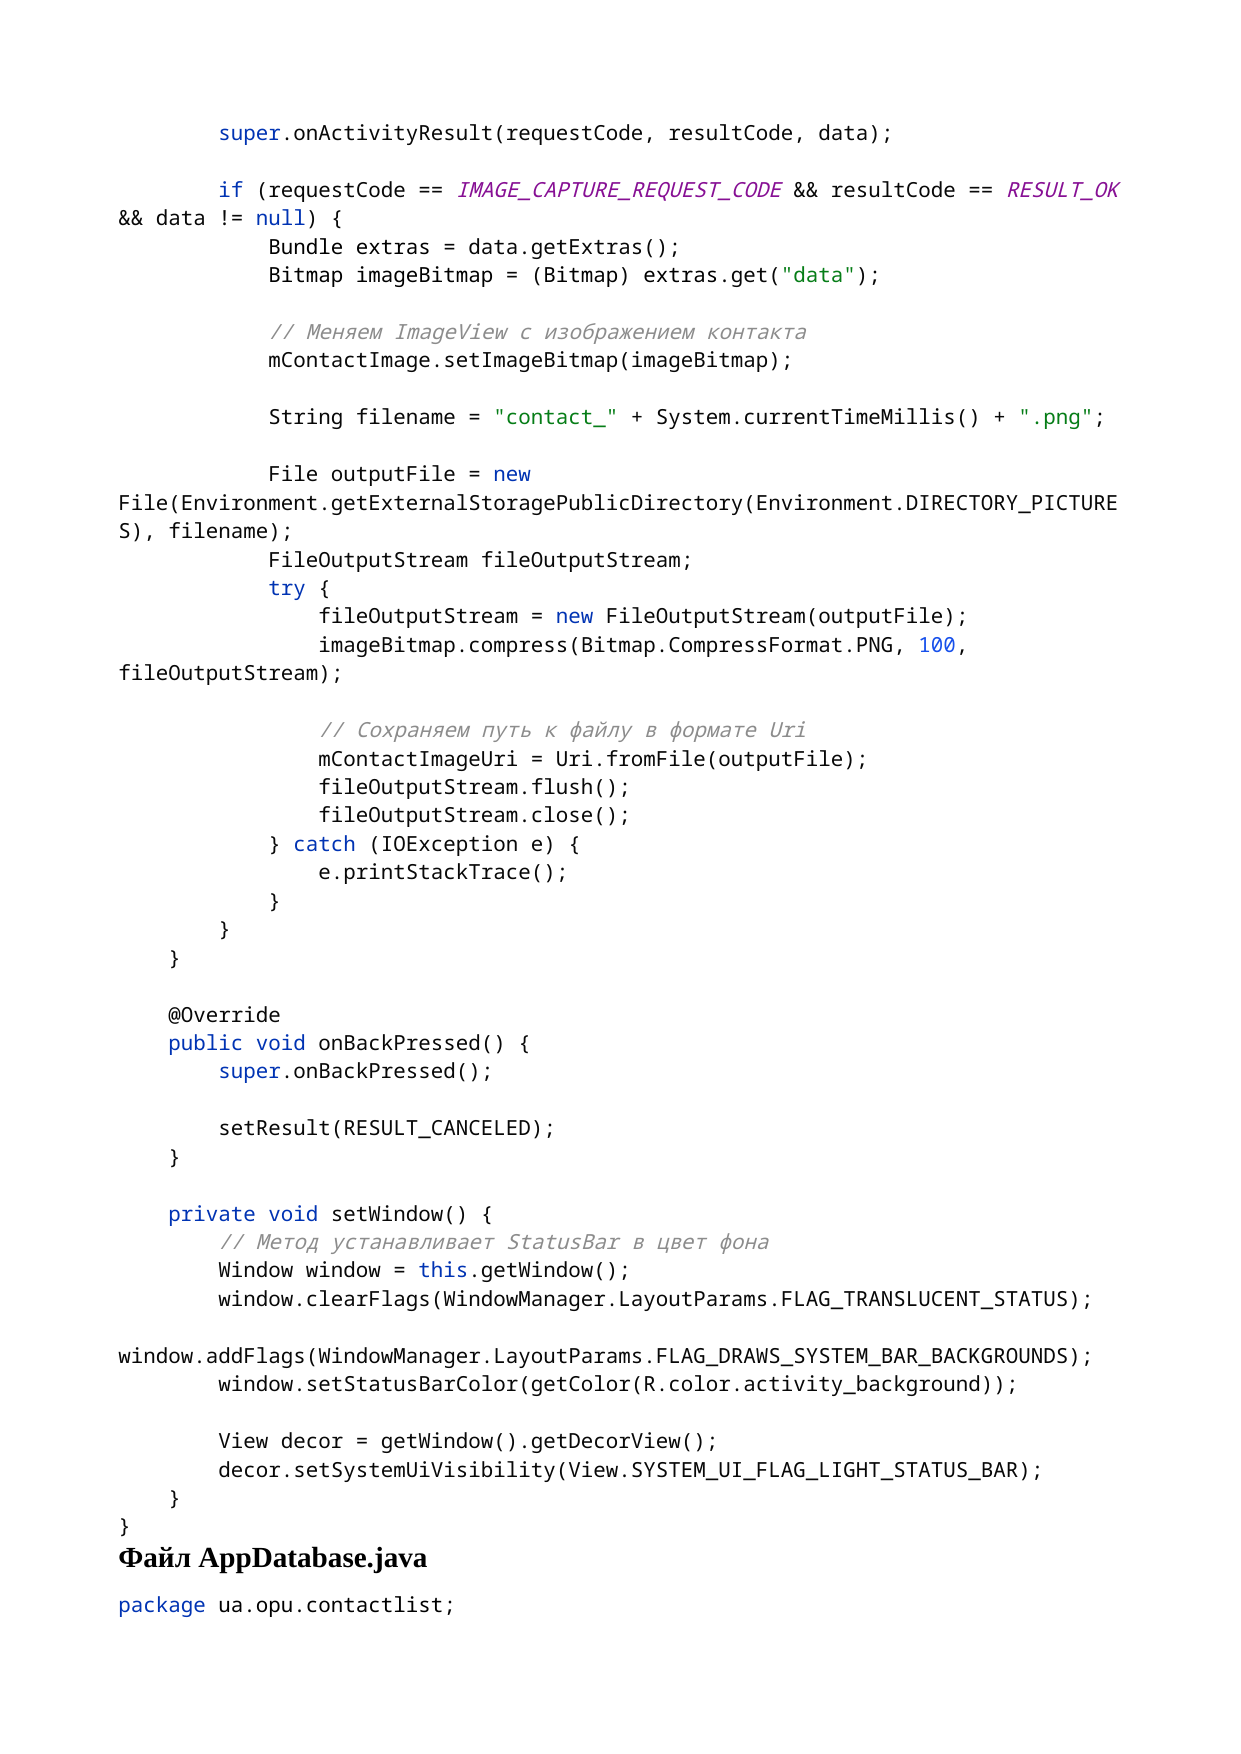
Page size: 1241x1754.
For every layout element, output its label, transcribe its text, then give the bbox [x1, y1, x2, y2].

text super.onActivityResult(requestCode, resultCode, data); if (requestCode == IMAGE_CAPTURE_REQUEST_CODE && resultCode == RESULT_OK && data != null) { Bundle extras = data.getExtras(); Bitmap imageBitmap = (Bitmap) extras.get("data"); // Меняем ImageView с изображением контакта mContactImage.setImageBitmap(imageBitmap); String filename = "contact_" + System.currentTimeMillis() + ".png"; File outputFile = new File(Environment.getExternalStoragePublicDirectory(Environment.DIRECTORY_PICTURES), filename); FileOutputStream fileOutputStream; try { fileOutputStream = new FileOutputStream(outputFile); imageBitmap.compress(Bitmap.CompressFormat.PNG, 100, fileOutputStream); // Сохраняем путь к файлу в формате Uri mContactImageUri = Uri.fromFile(outputFile); fileOutputStream.flush(); fileOutputStream.close(); } catch (IOException e) { e.printStackTrace(); } } } @Override public void onBackPressed() { super.onBackPressed(); setResult(RESULT_CANCELED); } private void setWindow() { // Метод устанавливает StatusBar в цвет фона Window window = this.getWindow(); window.clearFlags(WindowManager.LayoutParams.FLAG_TRANSLUCENT_STATUS); window.addFlags(WindowManager.LayoutParams.FLAG_DRAWS_SYSTEM_BAR_BACKGROUNDS); window.setStatusBarColor(getColor(R.color.activity_background)); View decor = getWindow().getDecorView(); decor.setSystemUiVisibility(View.SYSTEM_UI_FLAG_LIGHT_STATUS_BAR); } } [118, 118, 1122, 1540]
text package ua.opu.contactlist; [118, 1590, 1122, 1619]
text Файл AppDatabase.java [118, 1540, 1122, 1573]
